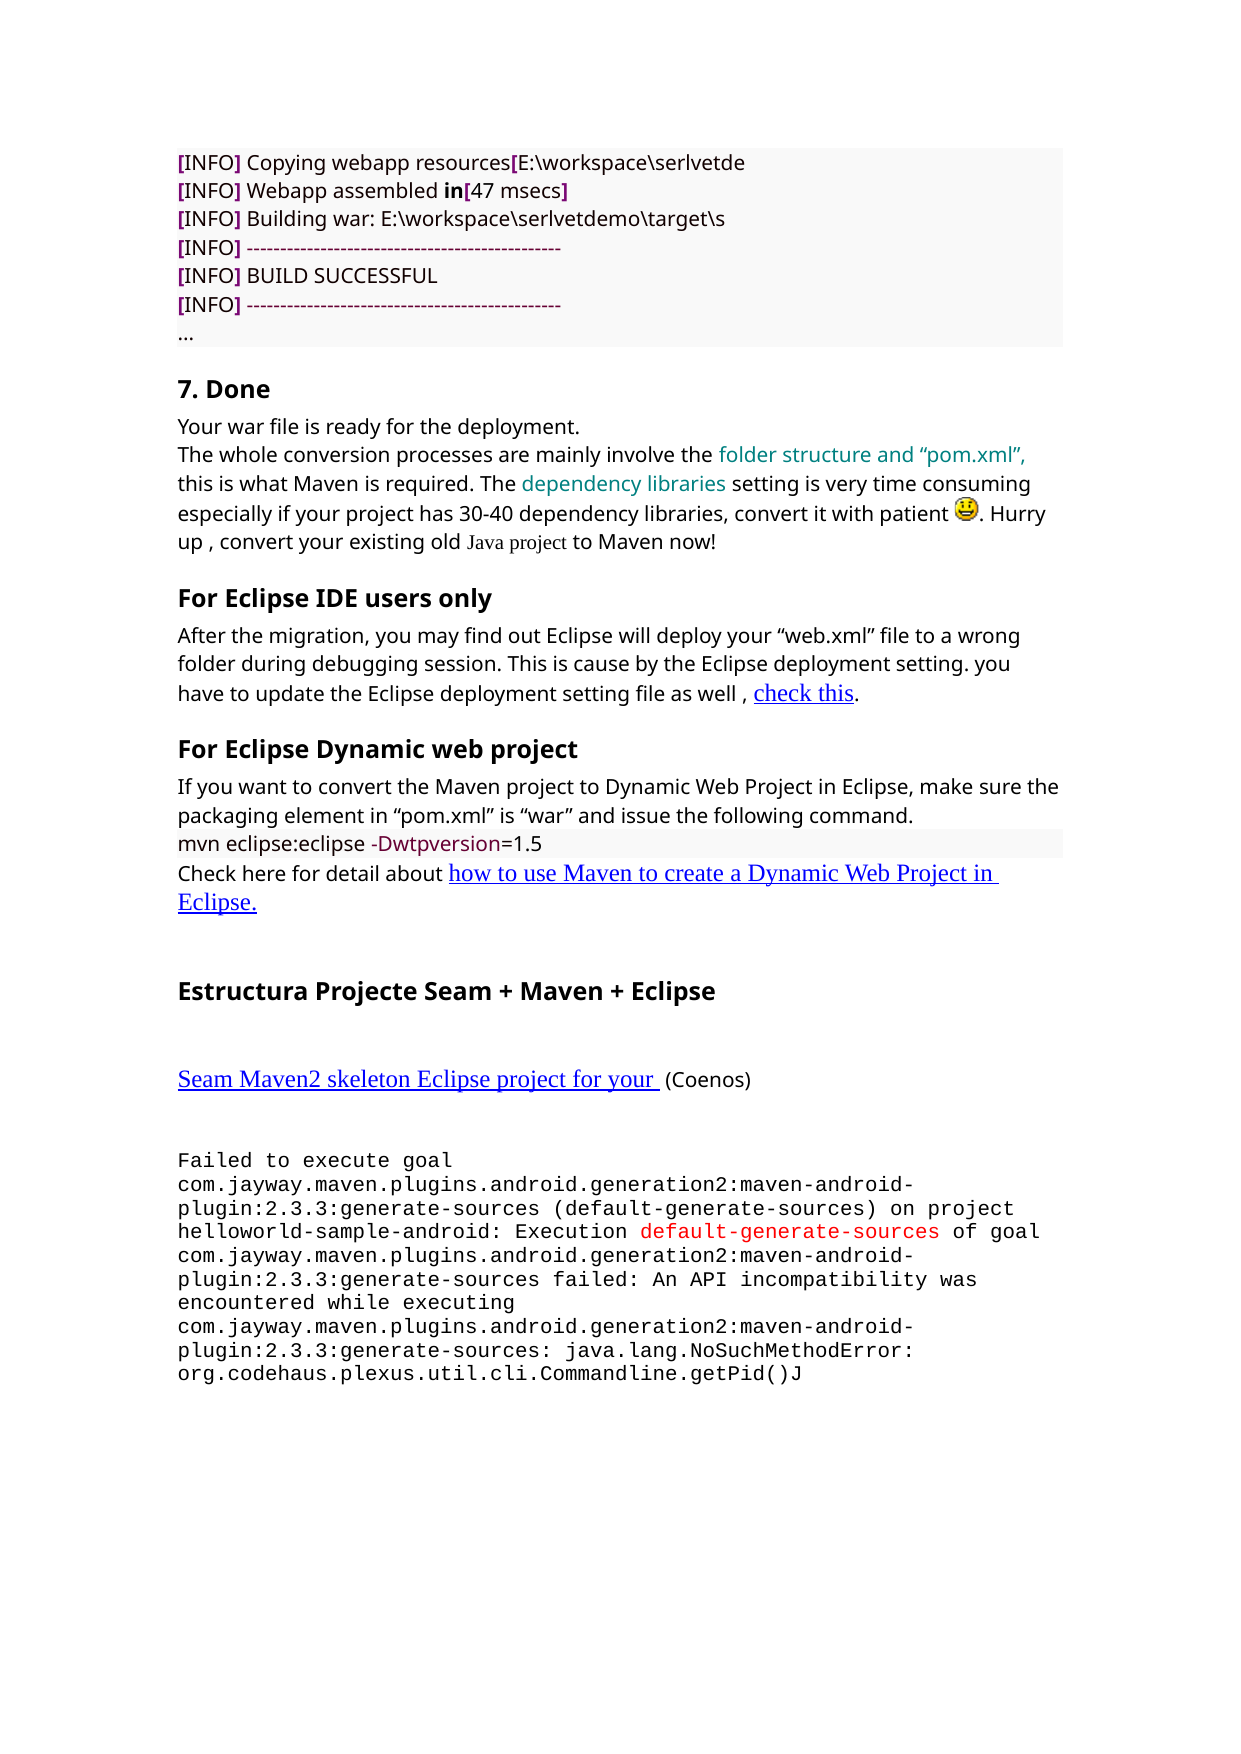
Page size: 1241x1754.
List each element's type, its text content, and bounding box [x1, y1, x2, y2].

text [INFO] ----------------------------------------------- [177, 290, 1063, 318]
text After the migration, you may find out Eclipse will deploy your “web.xml” file to a wrong folder during debugging session. This is cause by the Eclipse deployment setting. you have to update the Eclipse deployment setting file as well , check this. [177, 621, 1063, 707]
text ... [177, 318, 1063, 347]
text [INFO] Webapp assembled in[47 msecs] [177, 176, 1063, 204]
subtitle 7. Done [177, 372, 1063, 406]
text The whole conversion processes are mainly involve the folder structure and “pom.xml”, this is what Maven is required. The dependency libraries setting is very time consuming especially if your project has 30-40 dependency libraries, convert it with patient . Hurry up , convert your existing old Java project to Maven now! [177, 440, 1063, 556]
subtitle For Eclipse Dynamic web project [177, 732, 1063, 766]
text Check here for detail about how to use Maven to create a Dynamic Web Project in Eclipse. [177, 858, 1063, 916]
text Seam Maven2 skeleton Eclipse project for your (Coenos) [177, 1064, 1063, 1094]
text [INFO] Copying webapp resources[E:\workspace\serlvetde [177, 148, 1063, 176]
text If you want to convert the Maven project to Dynamic Web Project in Eclipse, make sure the packaging element in “pom.xml” is “war” and issue the following command. [177, 772, 1063, 829]
text Estructura Projecte Seam + Maven + Eclipse [177, 973, 1063, 1007]
picture [954, 497, 979, 521]
text [INFO] BUILD SUCCESSFUL [177, 261, 1063, 290]
text mvn eclipse:eclipse -Dwtpversion=1.5 [177, 829, 1063, 858]
text Your war file is ready for the deployment. [177, 412, 1063, 440]
subtitle For Eclipse IDE users only [177, 581, 1063, 614]
text [INFO] Building war: E:\workspace\serlvetdemo\target\s [177, 204, 1063, 233]
text Failed to execute goal com.jayway.maven.plugins.android.generation2:maven-android-plugin:2.3.3:generate-sources (default-generate-sources) on project helloworld-sample-android: Execution default-generate-sources of goal com.jayway.maven.plugins.android.generation2:maven-android-plugin:2.3.3:generate-sources failed: An API incompatibility was encountered while executing com.jayway.maven.plugins.android.generation2:maven-android-plugin:2.3.3:generate-sources: java.lang.NoSuchMethodError: org.codehaus.plexus.util.cli.Commandline.getPid()J [177, 1151, 1063, 1387]
text [INFO] ----------------------------------------------- [177, 233, 1063, 261]
